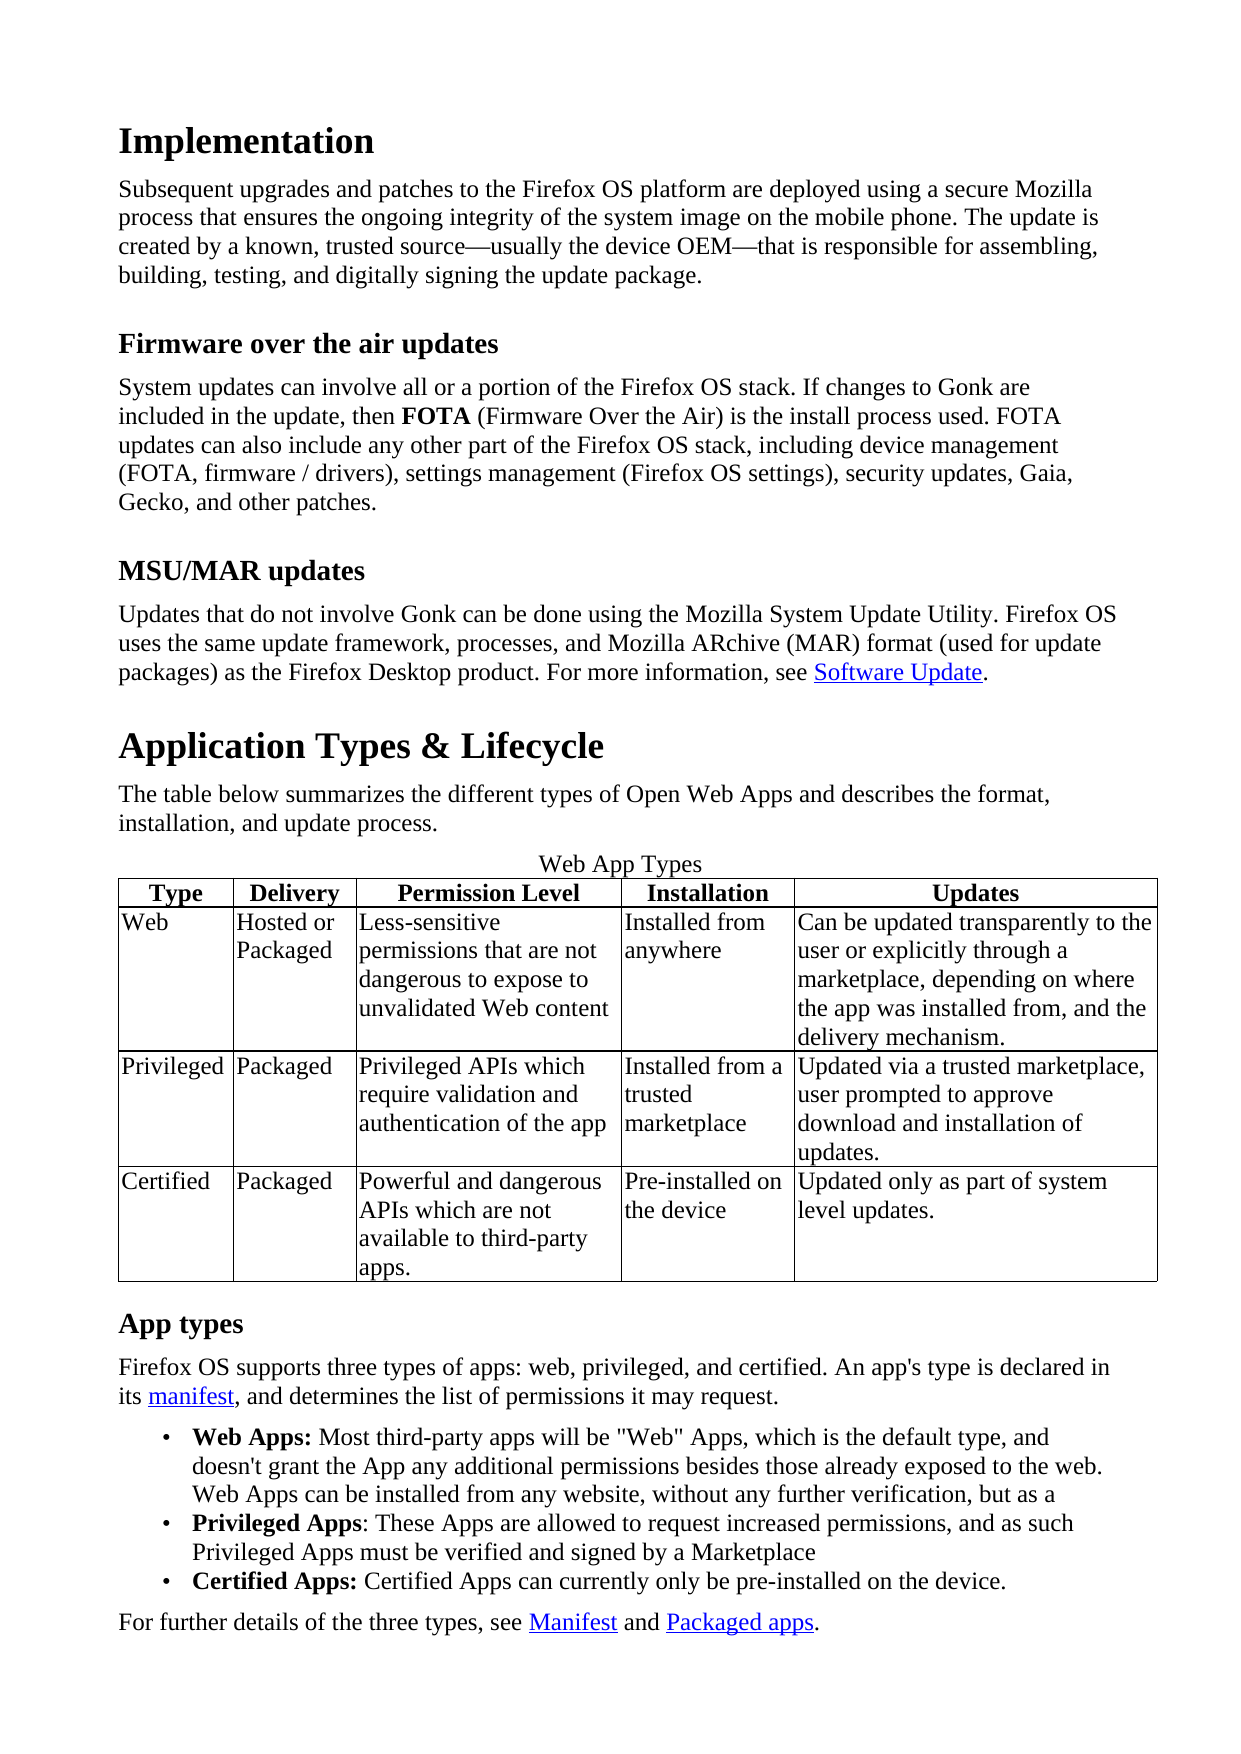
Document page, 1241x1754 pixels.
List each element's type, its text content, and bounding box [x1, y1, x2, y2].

table_header Permission Level [357, 879, 621, 906]
table_cell Hosted or Packaged [234, 908, 356, 1050]
table_cell Can be updated transparently to the user or explicitly through a marketplace, depending on where the app was installed from, and the delivery mechanism. [795, 908, 1157, 1050]
text App types [118, 1306, 1122, 1339]
table_cell Web [119, 908, 233, 1050]
table_header Delivery [234, 879, 356, 906]
text Implementation [118, 118, 1122, 161]
table_header Type [119, 879, 233, 906]
table_cell Updated via a trusted marketplace, user prompted to approve download and installation of updates. [795, 1052, 1157, 1166]
text Firefox OS supports three types of apps: web, privileged, and certified. An app's type is declared in its manifest, and determines the list of permissions it may request. [118, 1352, 1122, 1409]
list Certified Apps: Certified Apps can currently only be pre-installed on the device. [162, 1566, 1122, 1594]
text Updates that do not involve Gonk can be done using the Mozilla System Update Utility. Firefox OS uses the same update framework, processes, and Mozilla ARchive (MAR) format (used for update packages) as the Firefox Desktop product. For more information, see Software Update. [118, 599, 1122, 686]
table_cell Privileged [119, 1052, 233, 1166]
text Web App Types [118, 849, 1122, 878]
table_header Updates [795, 879, 1157, 906]
text The table below summarizes the different types of Open Web Apps and describes the format, installation, and update process. [118, 779, 1122, 836]
table_cell Installed from a trusted marketplace [622, 1052, 794, 1166]
table_cell Packaged [234, 1052, 356, 1166]
text Subsequent upgrades and patches to the Firefox OS platform are deployed using a secure Mozilla process that ensures the ongoing integrity of the system image on the mobile phone. The update is created by a known, trusted source—usually the device OEM—that is responsible for assembling, building, testing, and digitally signing the update package. [118, 174, 1122, 289]
table_cell Powerful and dangerous APIs which are not available to third-party apps. [357, 1167, 621, 1281]
table_cell Less-sensitive permissions that are not dangerous to expose to unvalidated Web content [357, 908, 621, 1050]
list Web Apps: Most third-party apps will be "Web" Apps, which is the default type, and doesn't grant the App any additional permissions besides those already exposed to the web. Web Apps can be installed from any website, without any further verification, but as a [162, 1422, 1122, 1508]
table_cell Installed from anywhere [622, 908, 794, 1050]
table_cell Updated only as part of system level updates. [795, 1167, 1157, 1281]
table_cell Privileged APIs which require validation and authentication of the app [357, 1052, 621, 1166]
text For further details of the three types, see Manifest and Packaged apps. [118, 1607, 1122, 1636]
table_cell Packaged [234, 1167, 356, 1281]
table_header Installation [622, 879, 794, 906]
list Privileged Apps: These Apps are allowed to request increased permissions, and as such Privileged Apps must be verified and signed by a Marketplace [162, 1508, 1122, 1566]
text Application Types & Lifecycle [118, 723, 1122, 766]
text System updates can involve all or a portion of the Firefox OS stack. If changes to Gonk are included in the update, then FOTA (Firmware Over the Air) is the install process used. FOTA updates can also include any other part of the Firefox OS stack, including device management (FOTA, firmware / drivers), settings management (Firefox OS settings), security updates, Gaia, Gecko, and other patches. [118, 372, 1122, 516]
text Firmware over the air updates [118, 326, 1122, 360]
text MSU/MAR updates [118, 553, 1122, 587]
table_cell Pre-installed on the device [622, 1167, 794, 1281]
table_cell Certified [119, 1167, 233, 1281]
